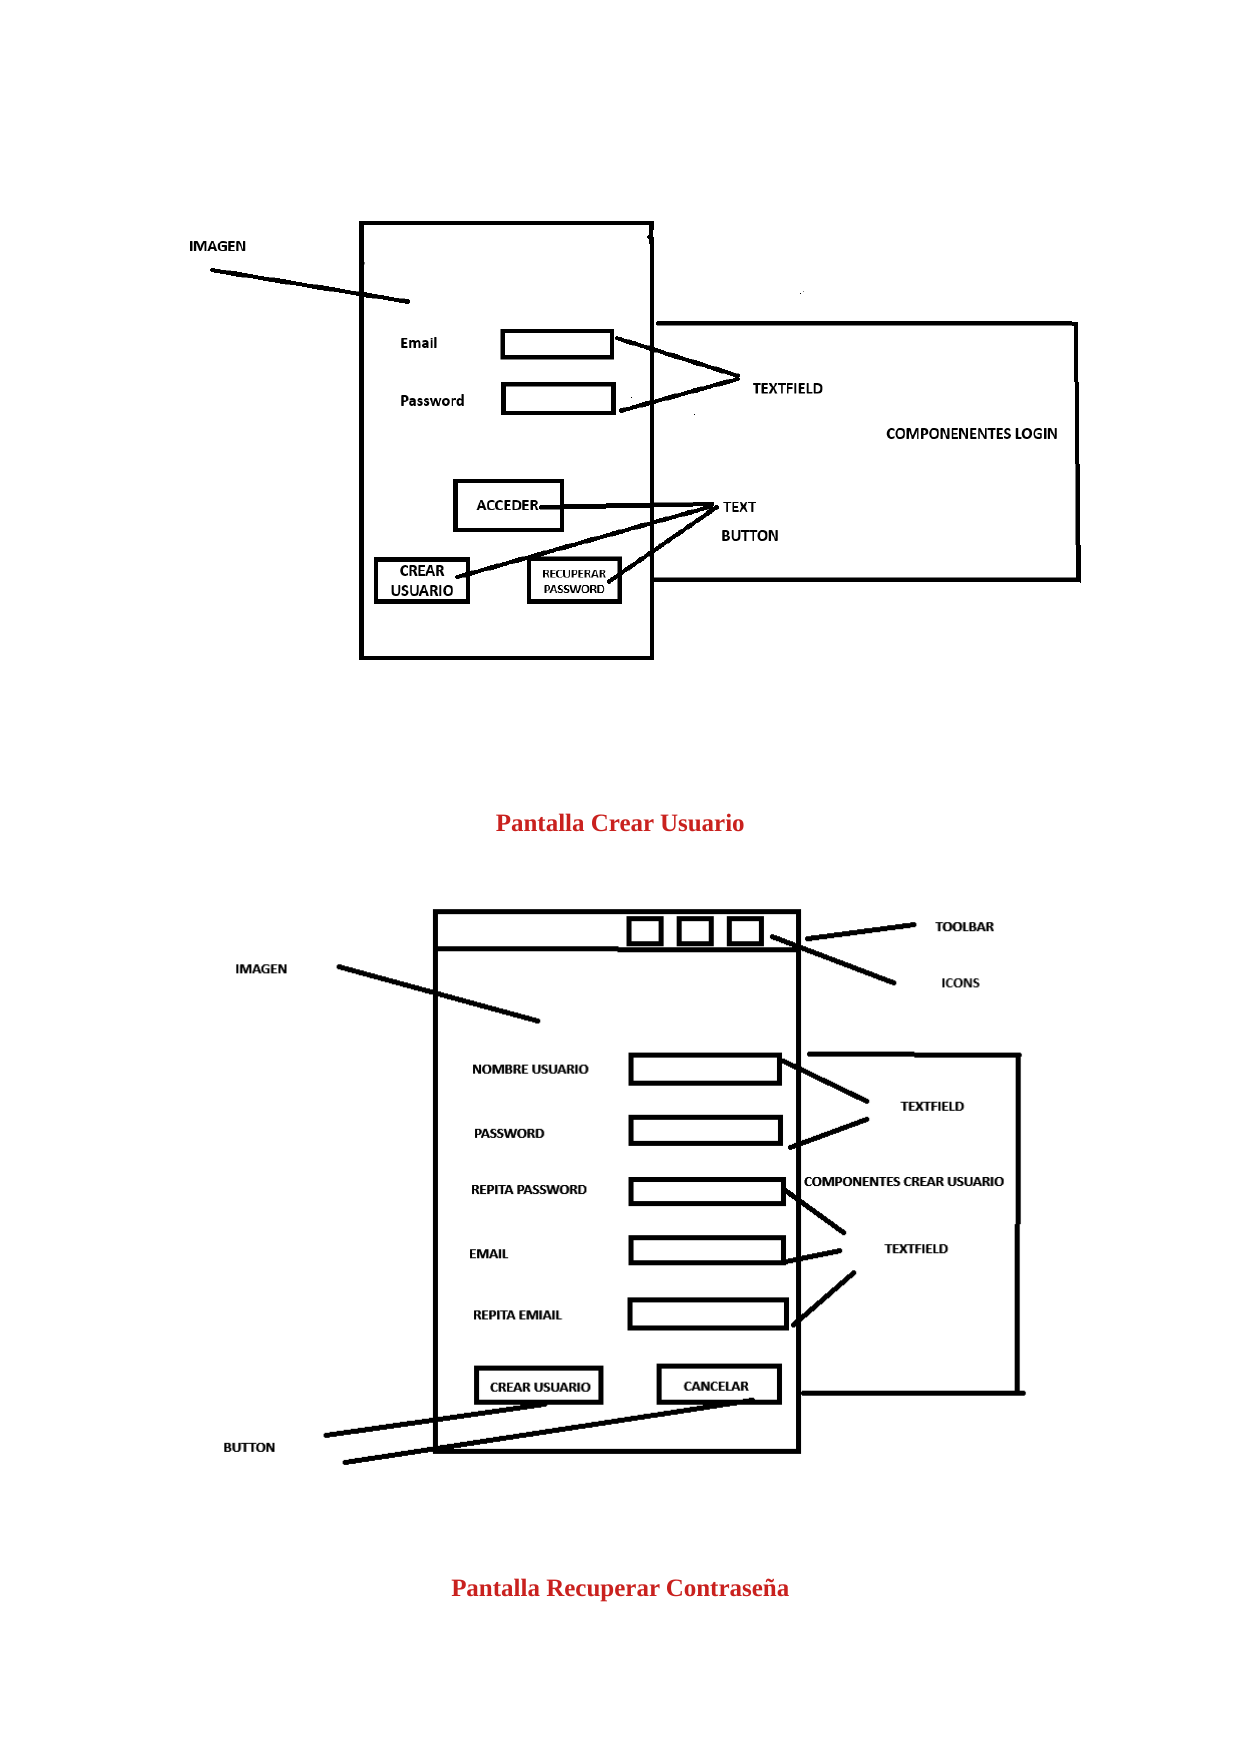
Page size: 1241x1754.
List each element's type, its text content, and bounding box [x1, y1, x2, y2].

picture [118, 865, 1123, 1487]
text Pantalla Crear Usuario [118, 808, 1122, 836]
text Pantalla Recuperar Contraseña [118, 1573, 1122, 1601]
picture [118, 128, 1123, 693]
